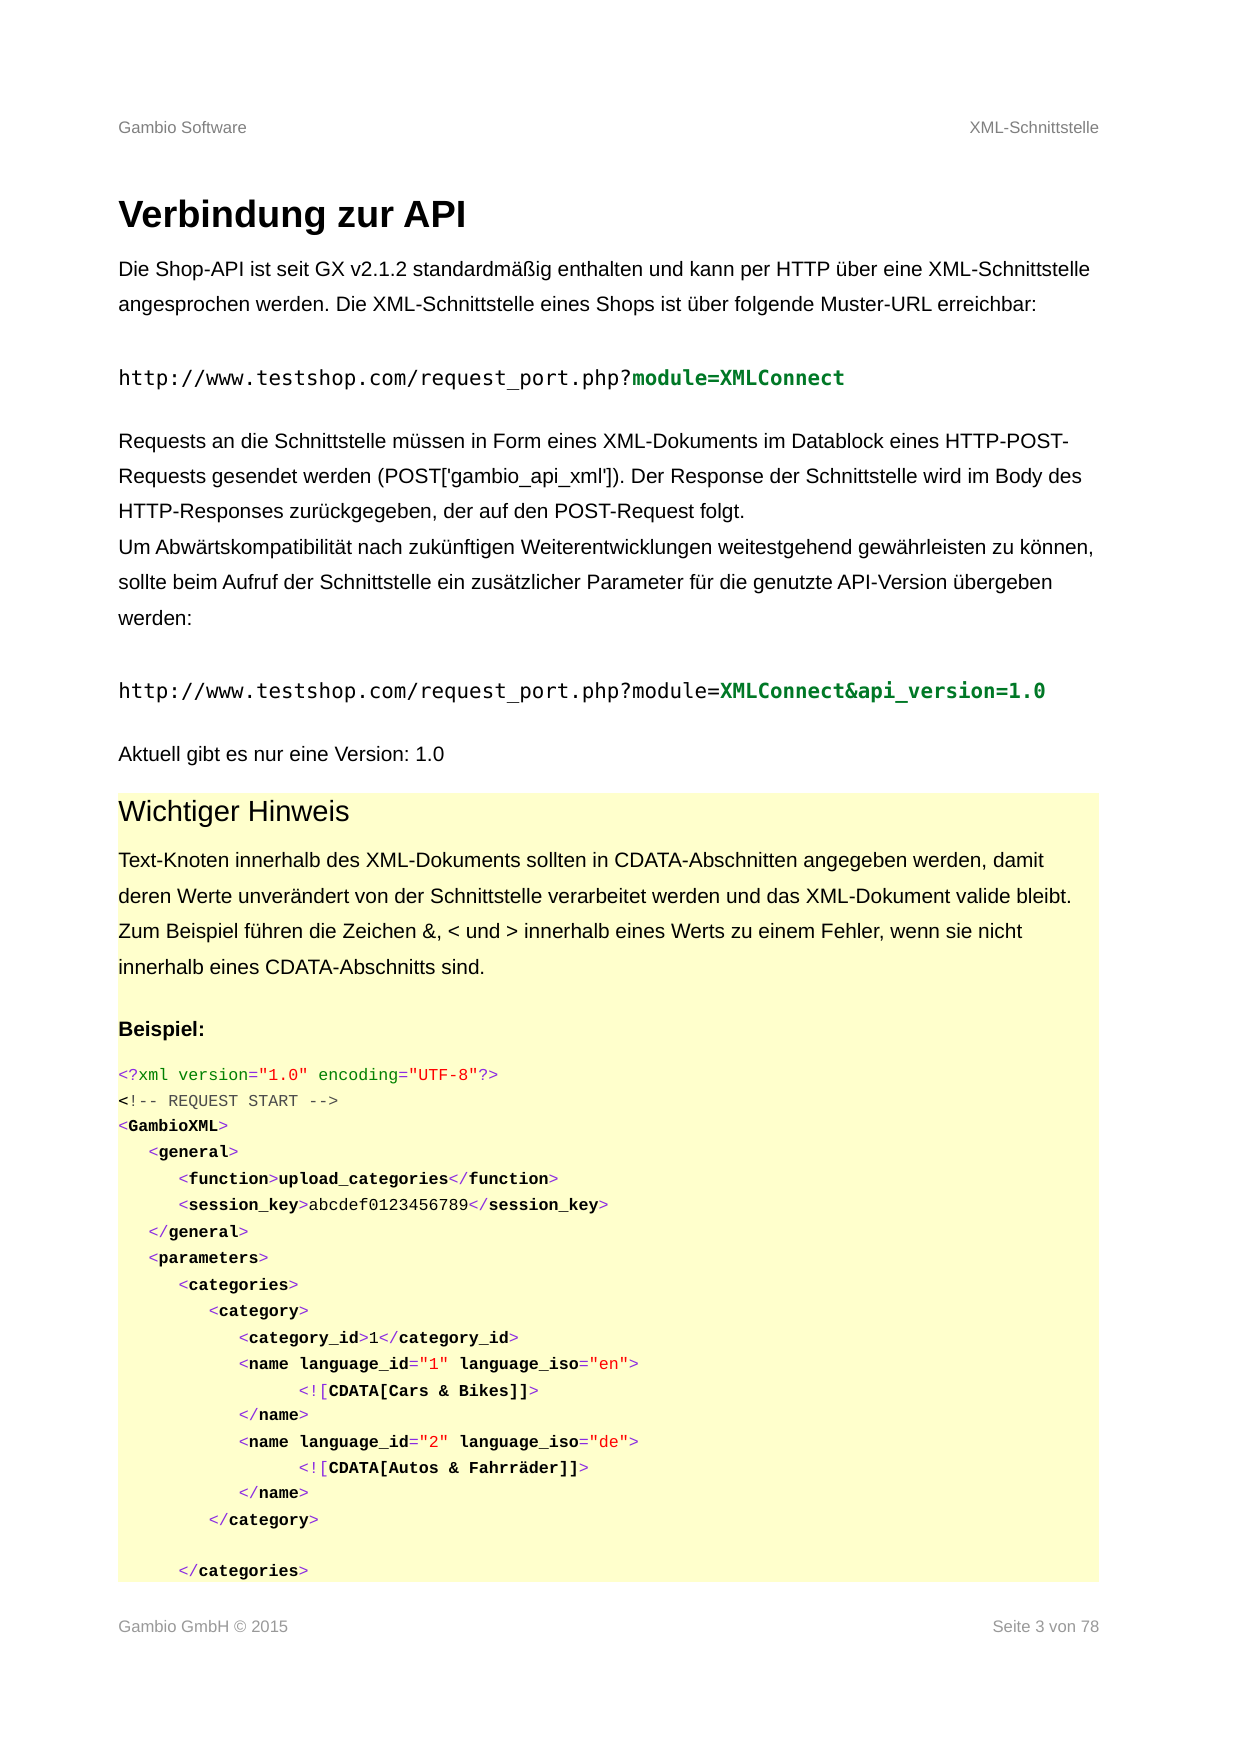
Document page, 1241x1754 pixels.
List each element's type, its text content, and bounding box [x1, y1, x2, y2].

text http://www.testshop.com/request_port.php?module=XMLConnect [118, 366, 1099, 390]
text </general> [118, 1222, 1099, 1242]
text <function>upload_categories</function> [118, 1169, 1099, 1189]
text </category> [118, 1509, 1099, 1530]
text Requests an die Schnittstelle müssen in Form eines XML-Dokuments im Datablock eines HTTP-POST-Requests gesendet werden (POST['gambio_api_xml']). Der Response der Schnittstelle wird im Body des HTTP-Responses zurückgegeben, der auf den POST-Request folgt. [118, 420, 1099, 526]
text <category_id>1</category_id> [118, 1327, 1099, 1348]
text <categories> [118, 1274, 1099, 1295]
text <category> [118, 1301, 1099, 1322]
text </name> [118, 1407, 1099, 1426]
text <?xml version="1.0" encoding="UTF-8"?> [118, 1064, 1099, 1085]
text Aktuell gibt es nur eine Version: 1.0 [118, 733, 1099, 768]
text <name language_id="1" language_iso="en"> [118, 1354, 1099, 1374]
text <!-- REQUEST START --> [118, 1091, 1099, 1112]
text <![CDATA[Cars & Bikes]]> [118, 1380, 1099, 1401]
text Die Shop-API ist seit GX v2.1.2 standardmäßig enthalten und kann per HTTP über eine XML-Schnittstelle angesprochen werden. Die XML-Schnittstelle eines Shops ist über folgende Muster-URL erreichbar: [118, 248, 1099, 319]
text <GambioXML> [118, 1117, 1099, 1136]
subtitle Wichtiger Hinweis [118, 793, 1099, 827]
text Text-Knoten innerhalb des XML-Dokuments sollten in CDATA-Abschnitten angegeben werden, damit deren Werte unverändert von der Schnittstelle verarbeitet werden und das XML-Dokument valide bleibt. [118, 839, 1099, 910]
text </name> [118, 1484, 1099, 1503]
text Zum Beispiel führen die Zeichen &, < und > innerhalb eines Werts zu einem Fehler, wenn sie nicht innerhalb eines CDATA-Abschnitts sind. [118, 910, 1099, 981]
text <session_key>abcdef0123456789</session_key> [118, 1195, 1099, 1216]
text <name language_id="2" language_iso="de"> [118, 1432, 1099, 1452]
subtitle Verbindung zur API [118, 192, 1099, 235]
text </categories> [118, 1561, 1099, 1582]
text http://www.testshop.com/request_port.php?module=XMLConnect&api_version=1.0 [118, 679, 1099, 704]
text <![CDATA[Autos & Fahrräder]]> [118, 1458, 1099, 1479]
text Beispiel: [118, 1017, 1099, 1041]
text <parameters> [118, 1248, 1099, 1269]
text Um Abwärtskompatibilität nach zukünftigen Weiterentwicklungen weitestgehend gewährleisten zu können, sollte beim Aufruf der Schnittstelle ein zusätzlicher Parameter für die genutzte API-Version übergeben werden: [118, 526, 1099, 632]
text <general> [118, 1142, 1099, 1163]
